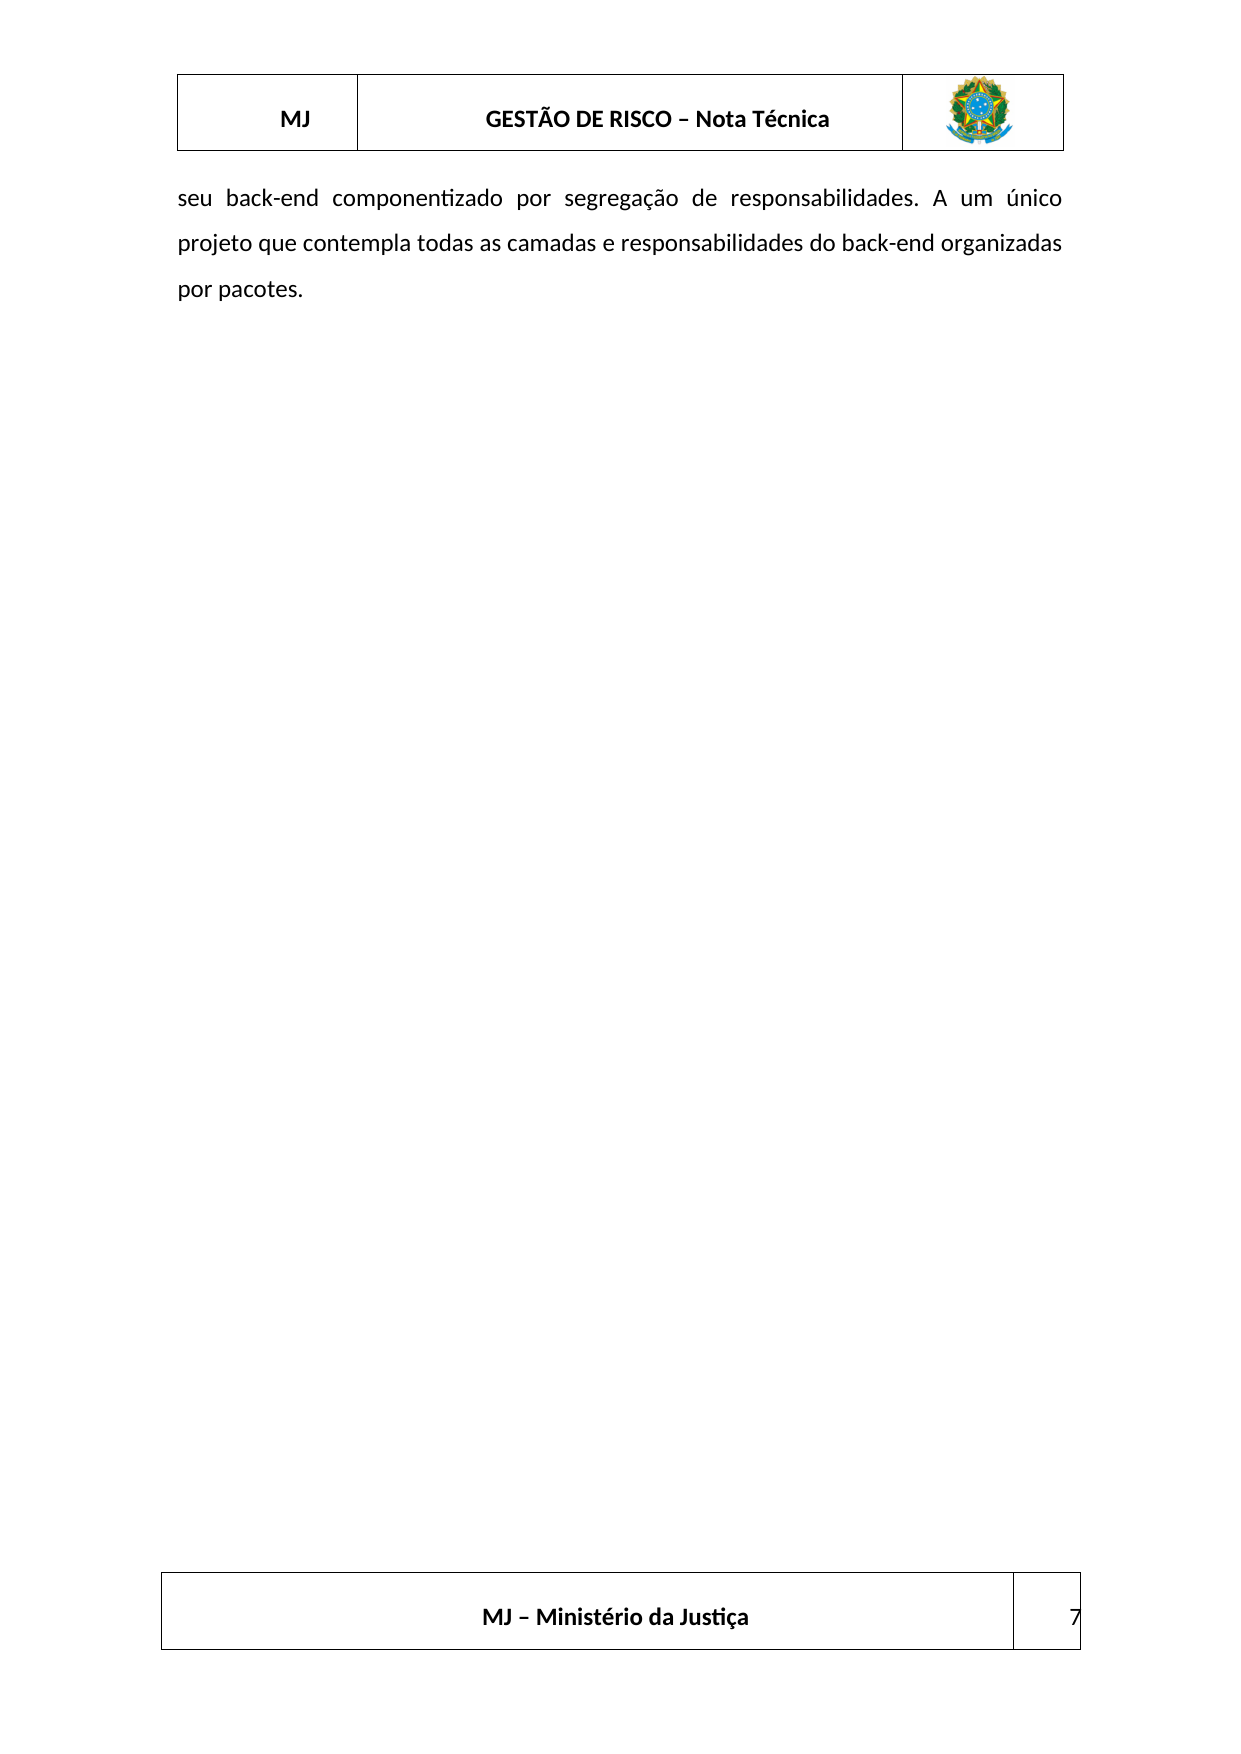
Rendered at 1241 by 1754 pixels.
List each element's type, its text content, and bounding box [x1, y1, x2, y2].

text Diferentemente dos sistemas dotados com a mesma arquitetura de referência (como exemplo o sistema GESTÃO DE RISCO), o sistema GESTÃO DE RISCO não possui seu back-end componentizado por segregação de responsabilidades. A um único projeto que contempla todas as camadas e responsabilidades do back-end organizadas por pacotes. [177, 258, 1063, 304]
picture [944, 75, 1020, 149]
text Diferentemente dos sistemas dotados com a mesma arquitetura de referência (como exemplo o sistema GESTÃO DE RISCO), o sistema GESTÃO DE RISCO não possui seu back-end componentizado por segregação de responsabilidades. A um único projeto que contempla todas as camadas e responsabilidades do back-end organizadas por pacotes. [177, 212, 1063, 228]
